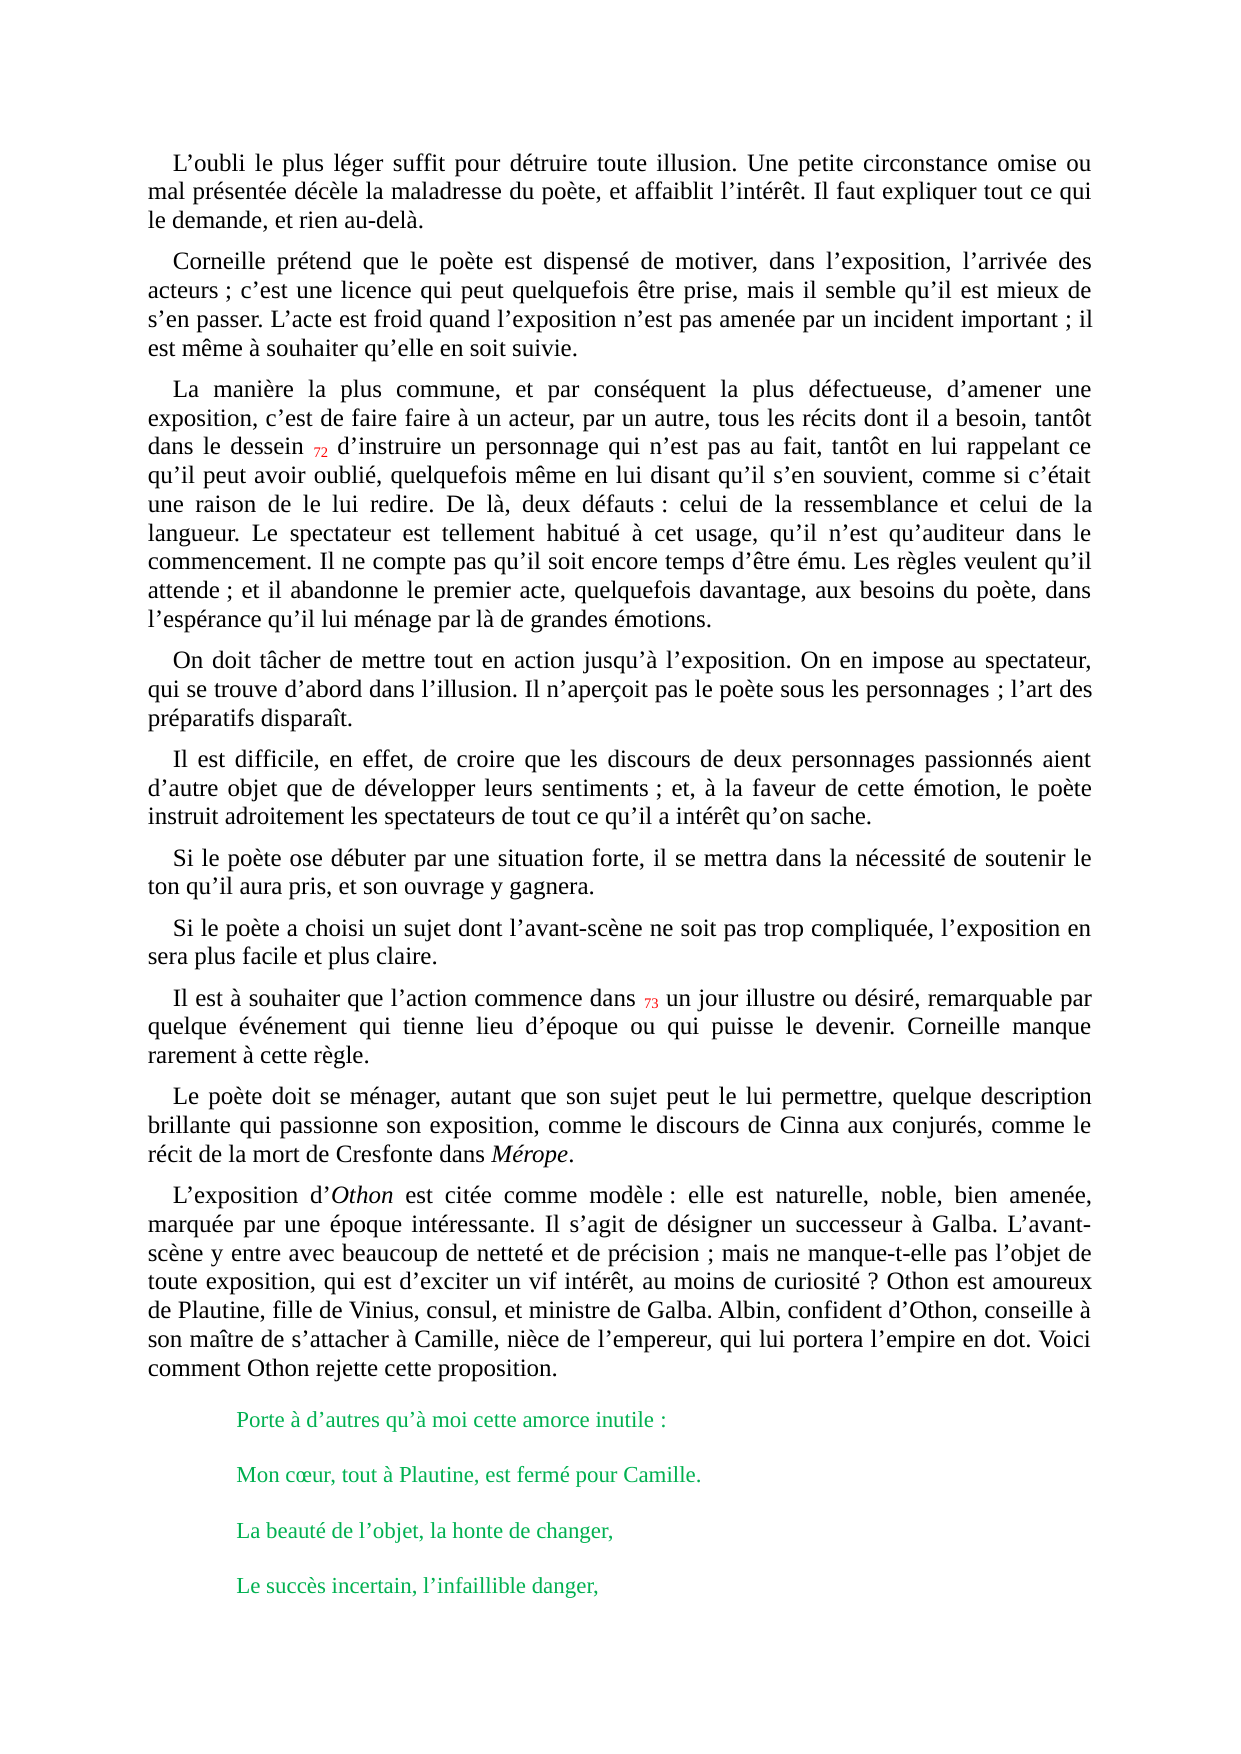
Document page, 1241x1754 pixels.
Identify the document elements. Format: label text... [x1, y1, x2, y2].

text Corneille prétend que le poète est dispensé de motiver, dans l’exposition, l’arrivée des acteurs ; c’est une licence qui peut quelquefois être prise, mais il semble qu’il est mieux de s’en passer. L’acte est froid quand l’exposition n’est pas amenée par un incident important ; il est même à souhaiter qu’elle en soit suivie. [148, 246, 1093, 361]
text Si le poète a choisi un sujet dont l’avant-scène ne soit pas trop compliquée, l’exposition en sera plus facile et plus claire. [148, 913, 1093, 970]
text Il est à souhaiter que l’action commence dans 73 un jour illustre ou désiré, remarquable par quelque événement qui tienne lieu d’époque ou qui puisse le devenir. Corneille manque rarement à cette règle. [148, 983, 1093, 1069]
text L’oubli le plus léger suffit pour détruire toute illusion. Une petite circonstance omise ou mal présentée décèle la maladresse du poète, et affaiblit l’intérêt. Il faut expliquer tout ce qui le demande, et rien au-delà. [148, 148, 1093, 234]
text Porte à d’autres qu’à moi cette amorce inutile : [236, 1406, 1093, 1433]
text Mon cœur, tout à Plautine, est fermé pour Camille. [236, 1462, 1093, 1488]
text La manière la plus commune, et par conséquent la plus défectueuse, d’amener une exposition, c’est de faire faire à un acteur, par un autre, tous les récits dont il a besoin, tantôt dans le dessein 72 d’instruire un personnage qui n’est pas au fait, tantôt en lui rappelant ce qu’il peut avoir oublié, quelquefois même en lui disant qu’il s’en souvient, comme si c’était une raison de le lui redire. De là, deux défauts : celui de la ressemblance et celui de la langueur. Le spectateur est tellement habitué à cet usage, qu’il n’est qu’auditeur dans le commencement. Il ne compte pas qu’il soit encore temps d’être ému. Les règles veulent qu’il attende ; et il abandonne le premier acte, quelquefois davantage, aux besoins du poète, dans l’espérance qu’il lui ménage par là de grandes émotions. [148, 374, 1093, 633]
text Si le poète ose débuter par une situation forte, il se mettra dans la nécessité de soutenir le ton qu’il aura pris, et son ouvrage y gagnera. [148, 843, 1093, 900]
text On doit tâcher de mettre tout en action jusqu’à l’exposition. On en impose au spectateur, qui se trouve d’abord dans l’illusion. Il n’aperçoit pas le poète sous les personnages ; l’art des préparatifs disparaît. [148, 645, 1093, 731]
text Il est difficile, en effet, de croire que les discours de deux personnages passionnés aient d’autre objet que de développer leurs sentiments ; et, à la faveur de cette émotion, le poète instruit adroitement les spectateurs de tout ce qu’il a intérêt qu’on sache. [148, 744, 1093, 830]
text Le succès incertain, l’infaillible danger, [236, 1572, 1093, 1598]
text Le poète doit se ménager, autant que son sujet peut le lui permettre, quelque description brillante qui passionne son exposition, comme le discours de Cinna aux conjurés, comme le récit de la mort de Cresfonte dans Mérope. [148, 1081, 1093, 1168]
text L’exposition d’Othon est citée comme modèle : elle est naturelle, noble, bien amenée, marquée par une époque intéressante. Il s’agit de désigner un successeur à Galba. L’avant-scène y entre avec beaucoup de netteté et de précision ; mais ne manque-t-elle pas l’objet de toute exposition, qui est d’exciter un vif intérêt, au moins de curiosité ? Othon est amoureux de Plautine, fille de Vinius, consul, et ministre de Galba. Albin, confident d’Othon, conseille à son maître de s’attacher à Camille, nièce de l’empereur, qui lui portera l’empire en dot. Voici comment Othon rejette cette proposition. [148, 1180, 1093, 1381]
text La beauté de l’objet, la honte de changer, [236, 1517, 1093, 1543]
